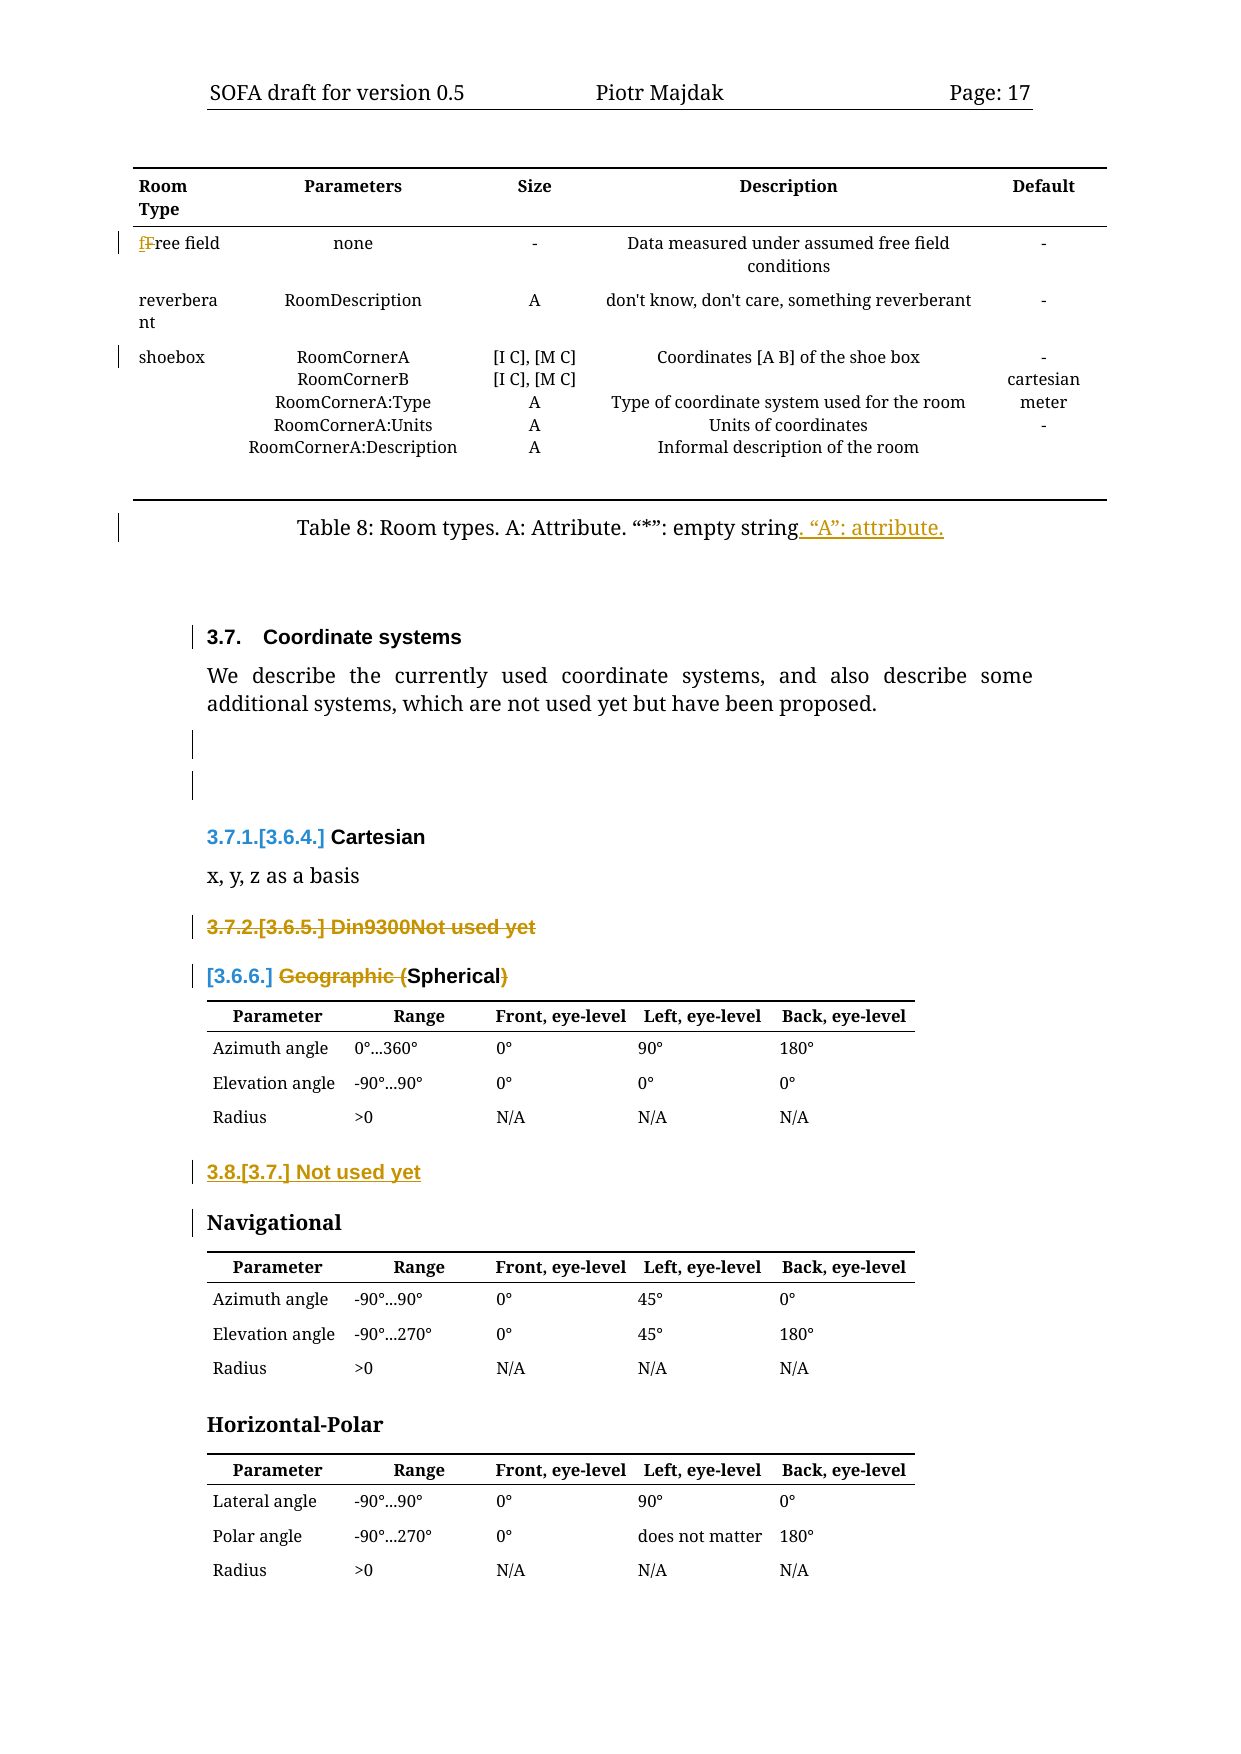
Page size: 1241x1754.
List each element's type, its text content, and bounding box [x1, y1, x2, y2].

table_header Parameter [207, 1002, 348, 1031]
table_cell 0° [490, 1065, 632, 1100]
table_header Size [473, 169, 596, 226]
table_cell 0° [490, 1485, 632, 1518]
table_cell does not matter [632, 1519, 773, 1553]
text Table 8: Room types. A: Attribute. “*”: empty string. “A”: attribute. [133, 513, 1107, 542]
table_cell >0 [348, 1100, 490, 1134]
table_cell N/A [632, 1351, 773, 1386]
table_cell -90°...90° [348, 1485, 490, 1518]
table_header Left, eye-level [632, 1002, 773, 1031]
table_cell A [473, 283, 596, 339]
table_header Left, eye-level [632, 1253, 773, 1282]
table_cell 0° [773, 1065, 915, 1100]
table_cell Polar angle [207, 1519, 348, 1553]
table_header Range [348, 1002, 490, 1031]
table_cell 180° [773, 1519, 915, 1553]
table_header Left, eye-level [632, 1455, 773, 1484]
table_cell -90°...270° [348, 1519, 490, 1553]
table_cell Elevation angle [207, 1316, 348, 1351]
table_cell [981, 465, 1107, 499]
table_header Back, eye-level [773, 1455, 915, 1484]
subtitle Not used yet [207, 1159, 1033, 1183]
table_cell -90°...270° [348, 1316, 490, 1351]
table_cell RoomDescription [233, 283, 473, 339]
table_header Back, eye-level [773, 1002, 915, 1031]
table_cell N/A [632, 1553, 773, 1588]
table_cell free field [133, 227, 233, 283]
subtitle Coordinate systems [207, 624, 1033, 648]
table_cell 180° [773, 1032, 915, 1065]
table_cell Radius [207, 1351, 348, 1386]
table_header Default [981, 169, 1107, 226]
table_header Front, eye-level [490, 1253, 632, 1282]
table_cell N/A [773, 1351, 915, 1386]
subtitle Horizontal-Polar [207, 1411, 1033, 1439]
table_cell Coordinates [A B] of the shoe box Type of coordinate system used for the room Units of coordinates Informal description of the room [596, 340, 981, 464]
table_cell don't know, don't care, something reverberant [596, 283, 981, 339]
subtitle Cartesian [207, 825, 1033, 849]
table_cell 180° [773, 1316, 915, 1351]
table_cell N/A [632, 1100, 773, 1134]
table_cell Radius [207, 1553, 348, 1588]
table_cell 45° [632, 1316, 773, 1351]
table_cell [596, 465, 981, 499]
text x, y, z as a basis [207, 861, 1033, 890]
table_cell - cartesian meter - [981, 340, 1107, 464]
table_cell 0°...360° [348, 1032, 490, 1065]
table_cell - [473, 227, 596, 283]
table_cell 45° [632, 1283, 773, 1316]
table_cell 0° [632, 1065, 773, 1100]
table_cell >0 [348, 1351, 490, 1386]
table_header Range [348, 1455, 490, 1484]
table_cell 90° [632, 1485, 773, 1518]
table_cell 0° [490, 1519, 632, 1553]
table_cell N/A [490, 1553, 632, 1588]
table_header Front, eye-level [490, 1455, 632, 1484]
table_cell none [233, 227, 473, 283]
table_cell N/A [490, 1351, 632, 1386]
table_cell >0 [348, 1553, 490, 1588]
table_header Back, eye-level [773, 1253, 915, 1282]
table_cell -90°...90° [348, 1283, 490, 1316]
table_cell N/A [490, 1100, 632, 1134]
table_header Front, eye-level [490, 1002, 632, 1031]
table_cell -90°...90° [348, 1065, 490, 1100]
table_cell [133, 465, 233, 499]
table_cell shoebox [133, 340, 233, 464]
text We describe the currently used coordinate systems, and also describe some additional systems, which are not used yet but have been proposed. [207, 661, 1033, 718]
table_cell Radius [207, 1100, 348, 1134]
table_cell Elevation angle [207, 1065, 348, 1100]
table_cell 0° [773, 1485, 915, 1518]
table_cell [473, 465, 596, 499]
table_header Description [596, 169, 981, 226]
table_header Parameter [207, 1253, 348, 1282]
table_cell Azimuth angle [207, 1283, 348, 1316]
table_cell 0° [490, 1032, 632, 1065]
table_header Parameters [233, 169, 473, 226]
table_cell 0° [490, 1283, 632, 1316]
table_header Parameter [207, 1455, 348, 1484]
table_header Room Type [133, 169, 233, 226]
subtitle Spherical [207, 915, 1033, 939]
table_cell - [981, 227, 1107, 283]
table_cell 0° [773, 1283, 915, 1316]
table_cell [233, 465, 473, 499]
table_cell N/A [773, 1100, 915, 1134]
table_cell - [981, 283, 1107, 339]
table_cell Data measured under assumed free field conditions [596, 227, 981, 283]
table_cell [I C], [M C] [I C], [M C] A A A [473, 340, 596, 464]
table_cell 0° [490, 1316, 632, 1351]
subtitle Navigational [207, 1208, 1033, 1237]
table_cell Azimuth angle [207, 1032, 348, 1065]
table_cell RoomCornerA RoomCornerB RoomCornerA:Type RoomCornerA:Units RoomCornerA:Description [233, 340, 473, 464]
table_cell reverberant [133, 283, 233, 339]
table_cell 90° [632, 1032, 773, 1065]
table_cell Lateral angle [207, 1485, 348, 1518]
table_header Range [348, 1253, 490, 1282]
table_cell N/A [773, 1553, 915, 1588]
